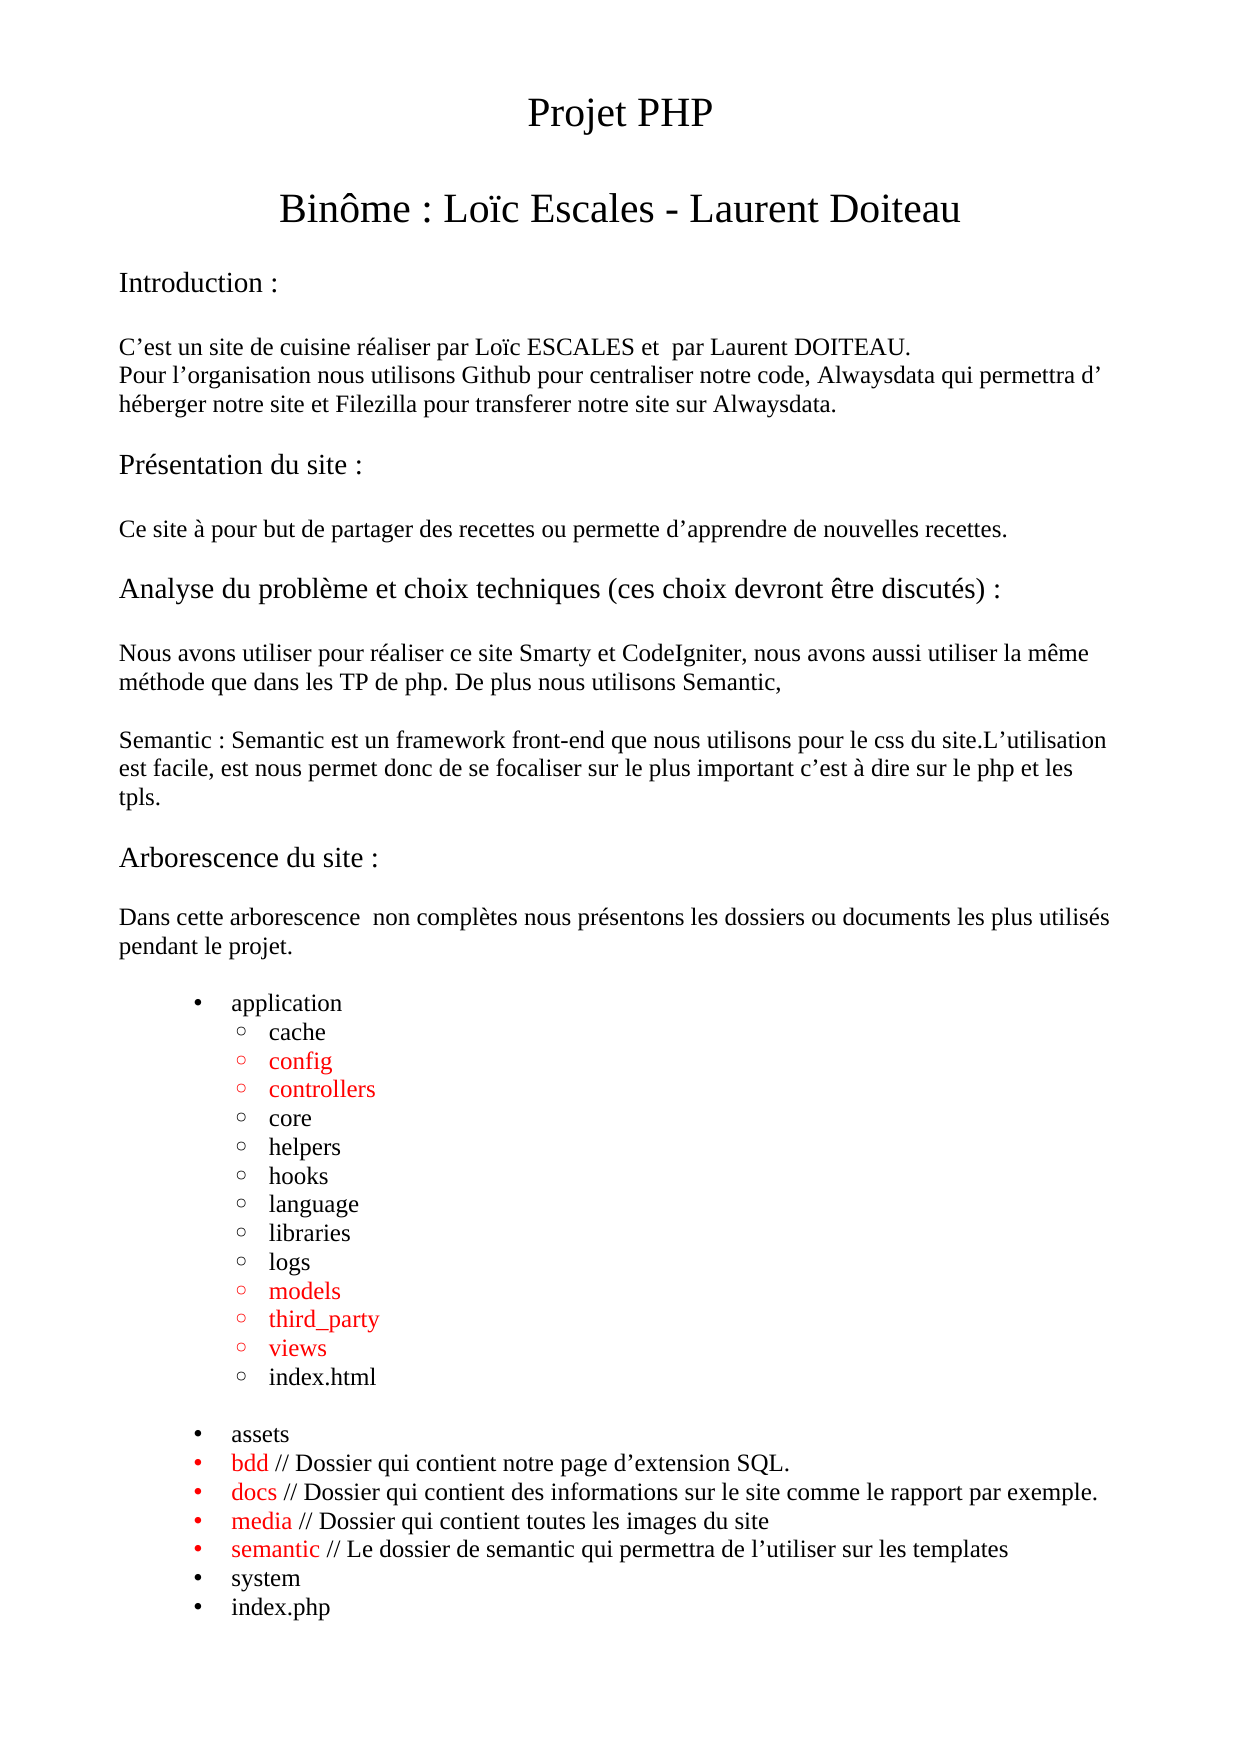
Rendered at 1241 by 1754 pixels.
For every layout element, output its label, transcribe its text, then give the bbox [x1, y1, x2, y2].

list libraries [231, 1218, 1121, 1247]
text Arborescence du site : [119, 840, 1121, 873]
text Introduction : [119, 265, 1121, 298]
text Dans cette arborescence non complètes nous présentons les dossiers ou documents les plus utilisés pendant le projet. [119, 902, 1121, 959]
text Binôme : Loïc Escales - Laurent Doiteau [119, 183, 1121, 231]
text Présentation du site : [119, 447, 1121, 480]
list logs [231, 1247, 1121, 1276]
list index.php [194, 1592, 1121, 1621]
list models [231, 1276, 1121, 1304]
text Pour l’organisation nous utilisons Github pour centraliser notre code, Alwaysdata qui permettra d’ héberger notre site et Filezilla pour transferer notre site sur Alwaysdata. [119, 361, 1121, 418]
list bdd // Dossier qui contient notre page d’extension SQL. [194, 1448, 1121, 1477]
list views [231, 1333, 1121, 1362]
list language [231, 1189, 1121, 1218]
text Nous avons utiliser pour réaliser ce site Smarty et CodeIgniter, nous avons aussi utiliser la même méthode que dans les TP de php. De plus nous utilisons Semantic, [119, 638, 1121, 696]
list cache [231, 1017, 1121, 1046]
text Analyse du problème et choix techniques (ces choix devront être discutés) : [119, 571, 1121, 605]
text Projet PHP [119, 87, 1121, 135]
text Ce site à pour but de partager des recettes ou permette d’apprendre de nouvelles recettes. [119, 514, 1121, 543]
list assets [194, 1419, 1121, 1448]
list semantic // Le dossier de semantic qui permettra de l’utiliser sur les templates [194, 1534, 1121, 1563]
list controllers [231, 1074, 1121, 1103]
list media // Dossier qui contient toutes les images du site [194, 1506, 1121, 1534]
text C’est un site de cuisine réaliser par Loïc ESCALES et par Laurent DOITEAU. [119, 332, 1121, 361]
list system [194, 1563, 1121, 1592]
list third_party [231, 1304, 1121, 1333]
list docs // Dossier qui contient des informations sur le site comme le rapport par exemple. [194, 1477, 1121, 1506]
list index.html [231, 1362, 1121, 1391]
list config [231, 1046, 1121, 1074]
list helpers [231, 1132, 1121, 1161]
list hooks [231, 1161, 1121, 1189]
text Semantic : Semantic est un framework front-end que nous utilisons pour le css du site.L’utilisation est facile, est nous permet donc de se focaliser sur le plus important c’est à dire sur le php et les tpls. [119, 725, 1121, 811]
list core [231, 1103, 1121, 1132]
list application [194, 988, 1121, 1017]
